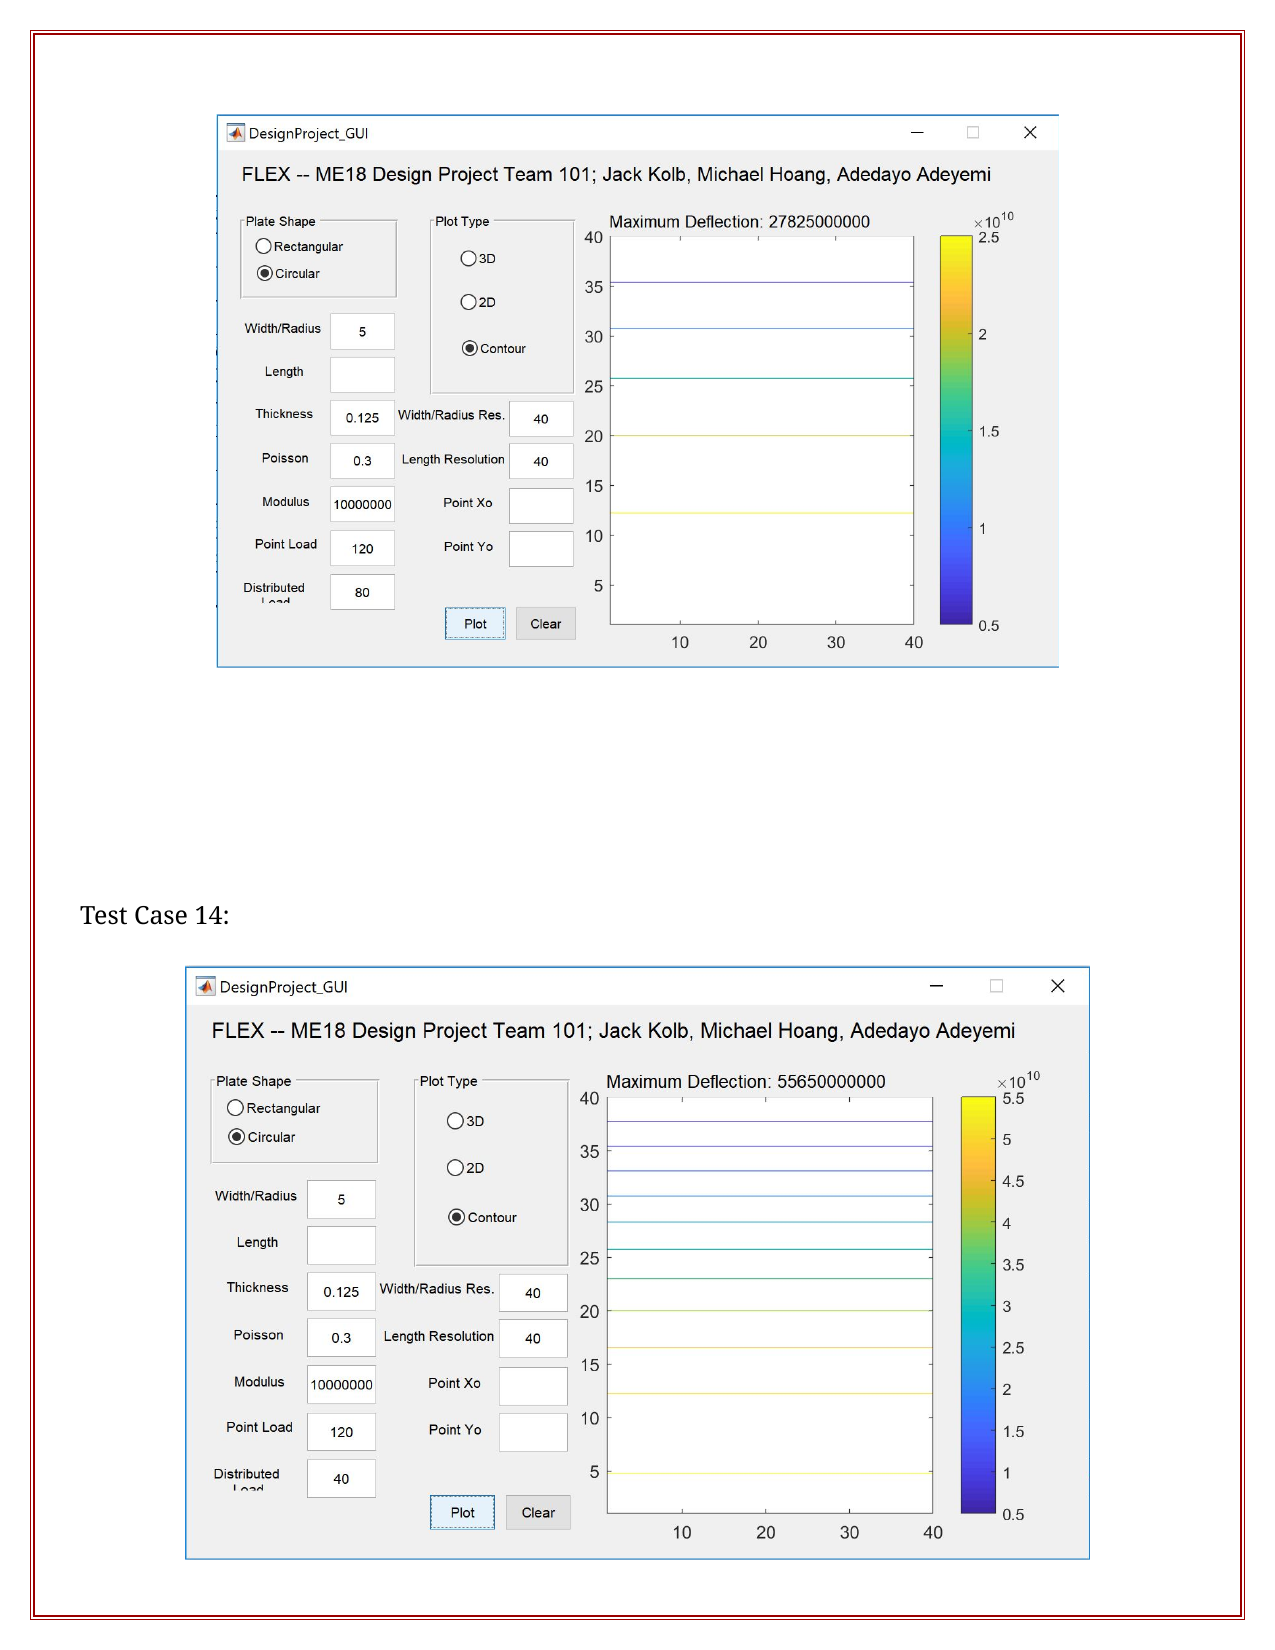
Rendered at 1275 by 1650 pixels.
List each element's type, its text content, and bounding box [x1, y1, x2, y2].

picture [216, 114, 1059, 668]
picture [185, 965, 1090, 1560]
text Test Case 14: [80, 897, 1195, 932]
